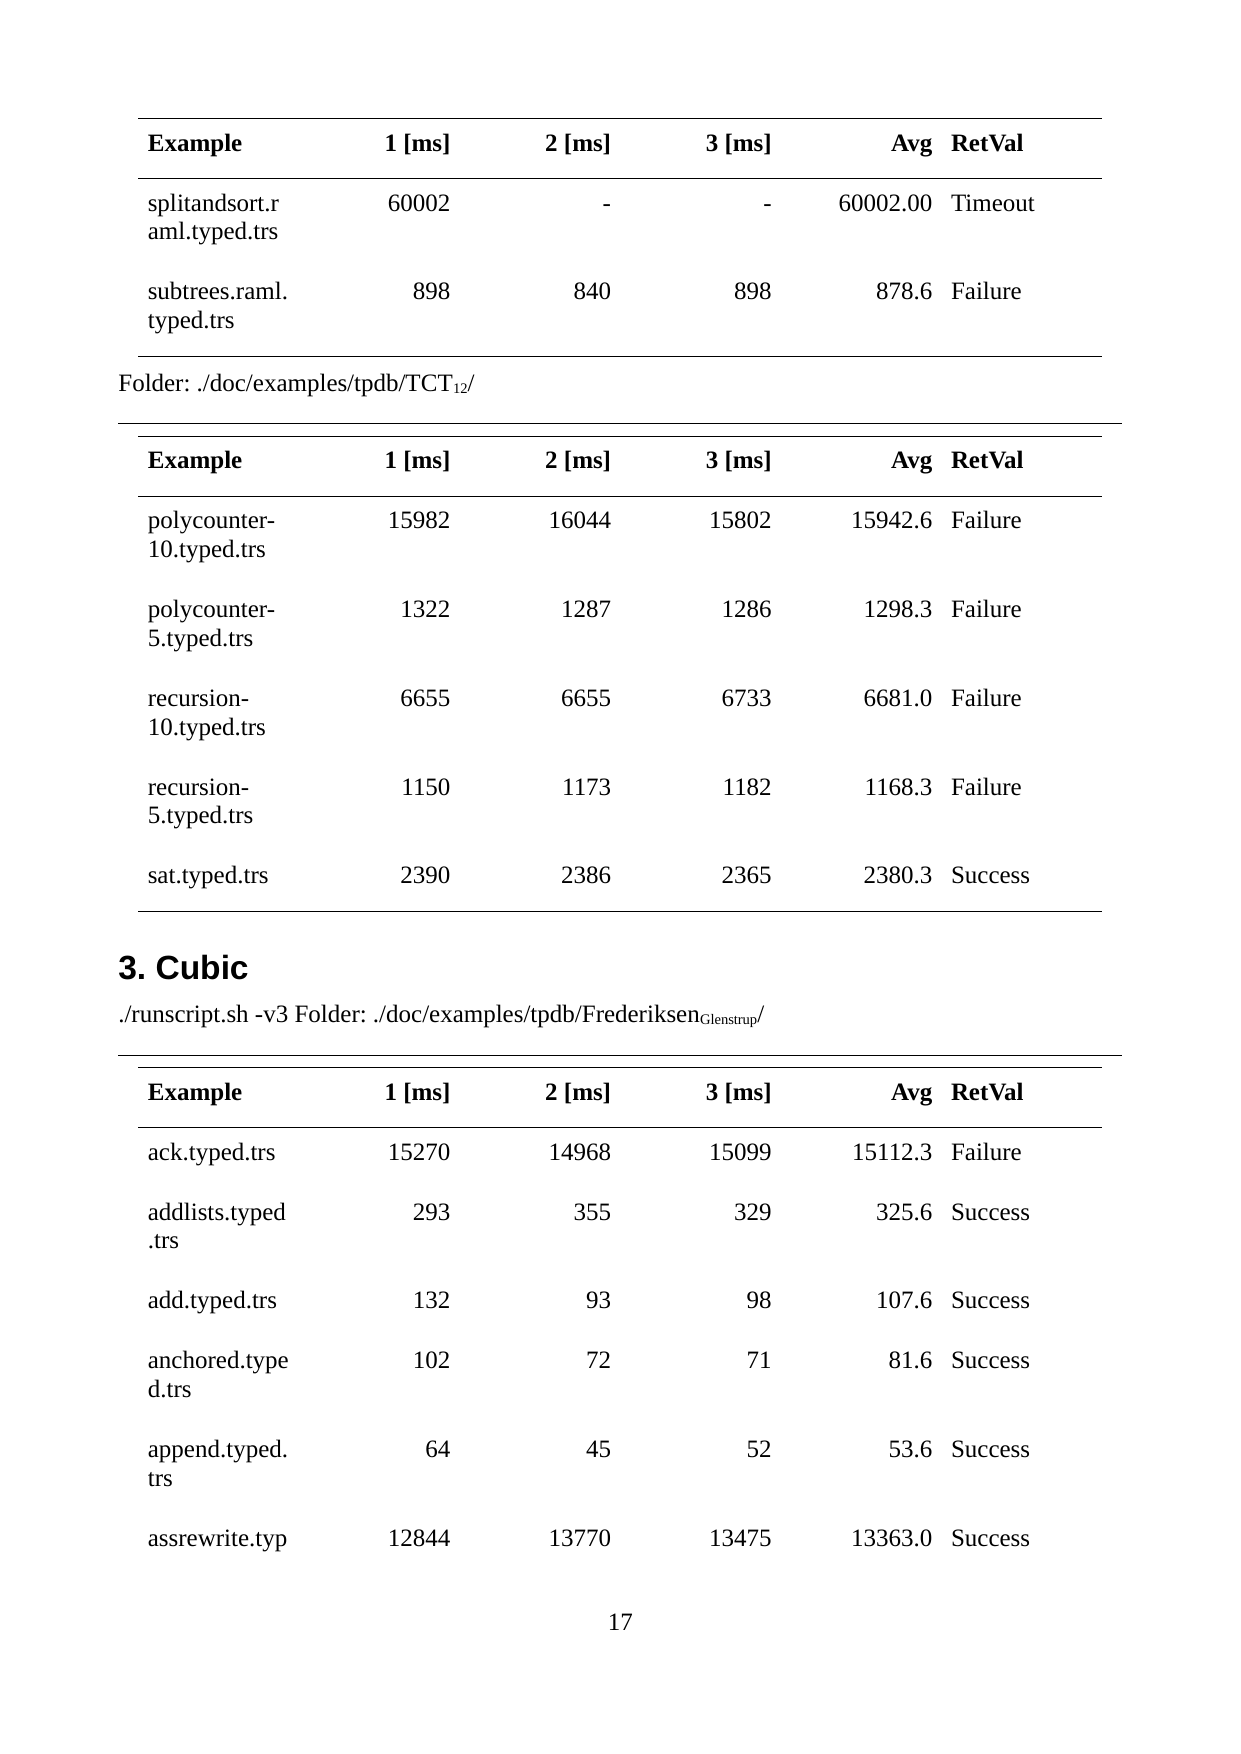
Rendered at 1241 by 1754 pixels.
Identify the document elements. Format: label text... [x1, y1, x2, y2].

table_cell addlists.typed.trs [138, 1187, 299, 1276]
table_cell 898 [620, 267, 781, 356]
table_cell sat.typed.trs [138, 851, 299, 911]
table_cell 2380.3 [781, 851, 941, 911]
table_cell 15982 [299, 497, 459, 585]
table_cell 1287 [460, 585, 620, 673]
table_cell 15942.6 [781, 497, 941, 585]
table_header 2 [ms] [460, 1068, 620, 1127]
table_header 1 [ms] [299, 1068, 459, 1127]
table_cell 15802 [620, 497, 781, 585]
table_cell 16044 [460, 497, 620, 585]
table_cell Success [941, 1336, 1102, 1425]
table_header RetVal [941, 119, 1102, 178]
table_cell 107.6 [781, 1276, 941, 1336]
subtitle Cubic [118, 948, 1122, 986]
table_cell 132 [299, 1276, 459, 1336]
table_header 3 [ms] [620, 1068, 781, 1127]
text ./runscript.sh -v3 Folder: ./doc/examples/tpdb/FrederiksenGlenstrup/ [118, 999, 1122, 1028]
table_cell 15099 [620, 1128, 781, 1187]
table_header Avg [781, 437, 941, 496]
table_header Example [138, 1068, 299, 1127]
table_cell 60002 [299, 179, 459, 267]
table_cell 81.6 [781, 1336, 941, 1425]
table_cell 6733 [620, 674, 781, 762]
table_header 3 [ms] [620, 119, 781, 178]
table_cell append.typed.trs [138, 1425, 299, 1513]
table_cell 898 [299, 267, 459, 356]
table_cell 1150 [299, 762, 459, 851]
table_header Avg [781, 119, 941, 178]
table_cell 14968 [460, 1128, 620, 1187]
table_header Avg [781, 1068, 941, 1127]
table_cell 64 [299, 1425, 459, 1513]
table_cell 52 [620, 1425, 781, 1513]
table_cell Failure [941, 1128, 1102, 1187]
table_cell ack.typed.trs [138, 1128, 299, 1187]
table_cell anchored.typed.trs [138, 1336, 299, 1425]
table_header 2 [ms] [460, 119, 620, 178]
table_cell splitandsort.raml.typed.trs [138, 179, 299, 267]
table_cell 1173 [460, 762, 620, 851]
table_cell Success [941, 1276, 1102, 1336]
table_cell 60002.00 [781, 179, 941, 267]
table_cell 98 [620, 1276, 781, 1336]
table_cell assrewrite.typ [138, 1514, 299, 1573]
table_cell subtrees.raml.typed.trs [138, 267, 299, 356]
table_cell 355 [460, 1187, 620, 1276]
table_cell 2390 [299, 851, 459, 911]
table_cell polycounter-10.typed.trs [138, 497, 299, 585]
table_cell Failure [941, 585, 1102, 673]
table_cell Failure [941, 497, 1102, 585]
table_cell 325.6 [781, 1187, 941, 1276]
table_cell 2386 [460, 851, 620, 911]
table_cell recursion-5.typed.trs [138, 762, 299, 851]
table_cell 329 [620, 1187, 781, 1276]
table_cell 878.6 [781, 267, 941, 356]
table_cell 13770 [460, 1514, 620, 1573]
table_cell 71 [620, 1336, 781, 1425]
table_cell add.typed.trs [138, 1276, 299, 1336]
table_header RetVal [941, 437, 1102, 496]
table_header RetVal [941, 1068, 1102, 1127]
table_header 2 [ms] [460, 437, 620, 496]
table_cell 102 [299, 1336, 459, 1425]
text Folder: ./doc/examples/tpdb/TCT12/ [118, 368, 1122, 396]
table_cell 72 [460, 1336, 620, 1425]
table_cell 53.6 [781, 1425, 941, 1513]
table_cell 1298.3 [781, 585, 941, 673]
table_cell - [620, 179, 781, 267]
table_cell 293 [299, 1187, 459, 1276]
table_header 1 [ms] [299, 119, 459, 178]
table_cell 1286 [620, 585, 781, 673]
table_header Example [138, 437, 299, 496]
table_cell 6655 [299, 674, 459, 762]
table_cell 1168.3 [781, 762, 941, 851]
table_cell Timeout [941, 179, 1102, 267]
table_cell 1182 [620, 762, 781, 851]
table_cell 12844 [299, 1514, 459, 1573]
table_header 3 [ms] [620, 437, 781, 496]
table_cell - [460, 179, 620, 267]
table_cell 1322 [299, 585, 459, 673]
table_cell 13363.0 [781, 1514, 941, 1573]
table_cell 45 [460, 1425, 620, 1513]
table_cell 15112.3 [781, 1128, 941, 1187]
table_cell 6655 [460, 674, 620, 762]
table_cell 2365 [620, 851, 781, 911]
table_cell Success [941, 1425, 1102, 1513]
table_header 1 [ms] [299, 437, 459, 496]
table_cell polycounter-5.typed.trs [138, 585, 299, 673]
table_cell 6681.0 [781, 674, 941, 762]
table_cell Failure [941, 674, 1102, 762]
table_cell Success [941, 1514, 1102, 1573]
table_cell 840 [460, 267, 620, 356]
table_cell 93 [460, 1276, 620, 1336]
table_header Example [138, 119, 299, 178]
table_cell recursion-10.typed.trs [138, 674, 299, 762]
table_cell Success [941, 851, 1102, 911]
table_cell Failure [941, 267, 1102, 356]
table_cell Success [941, 1187, 1102, 1276]
table_cell 13475 [620, 1514, 781, 1573]
table_cell Failure [941, 762, 1102, 851]
table_cell 15270 [299, 1128, 459, 1187]
